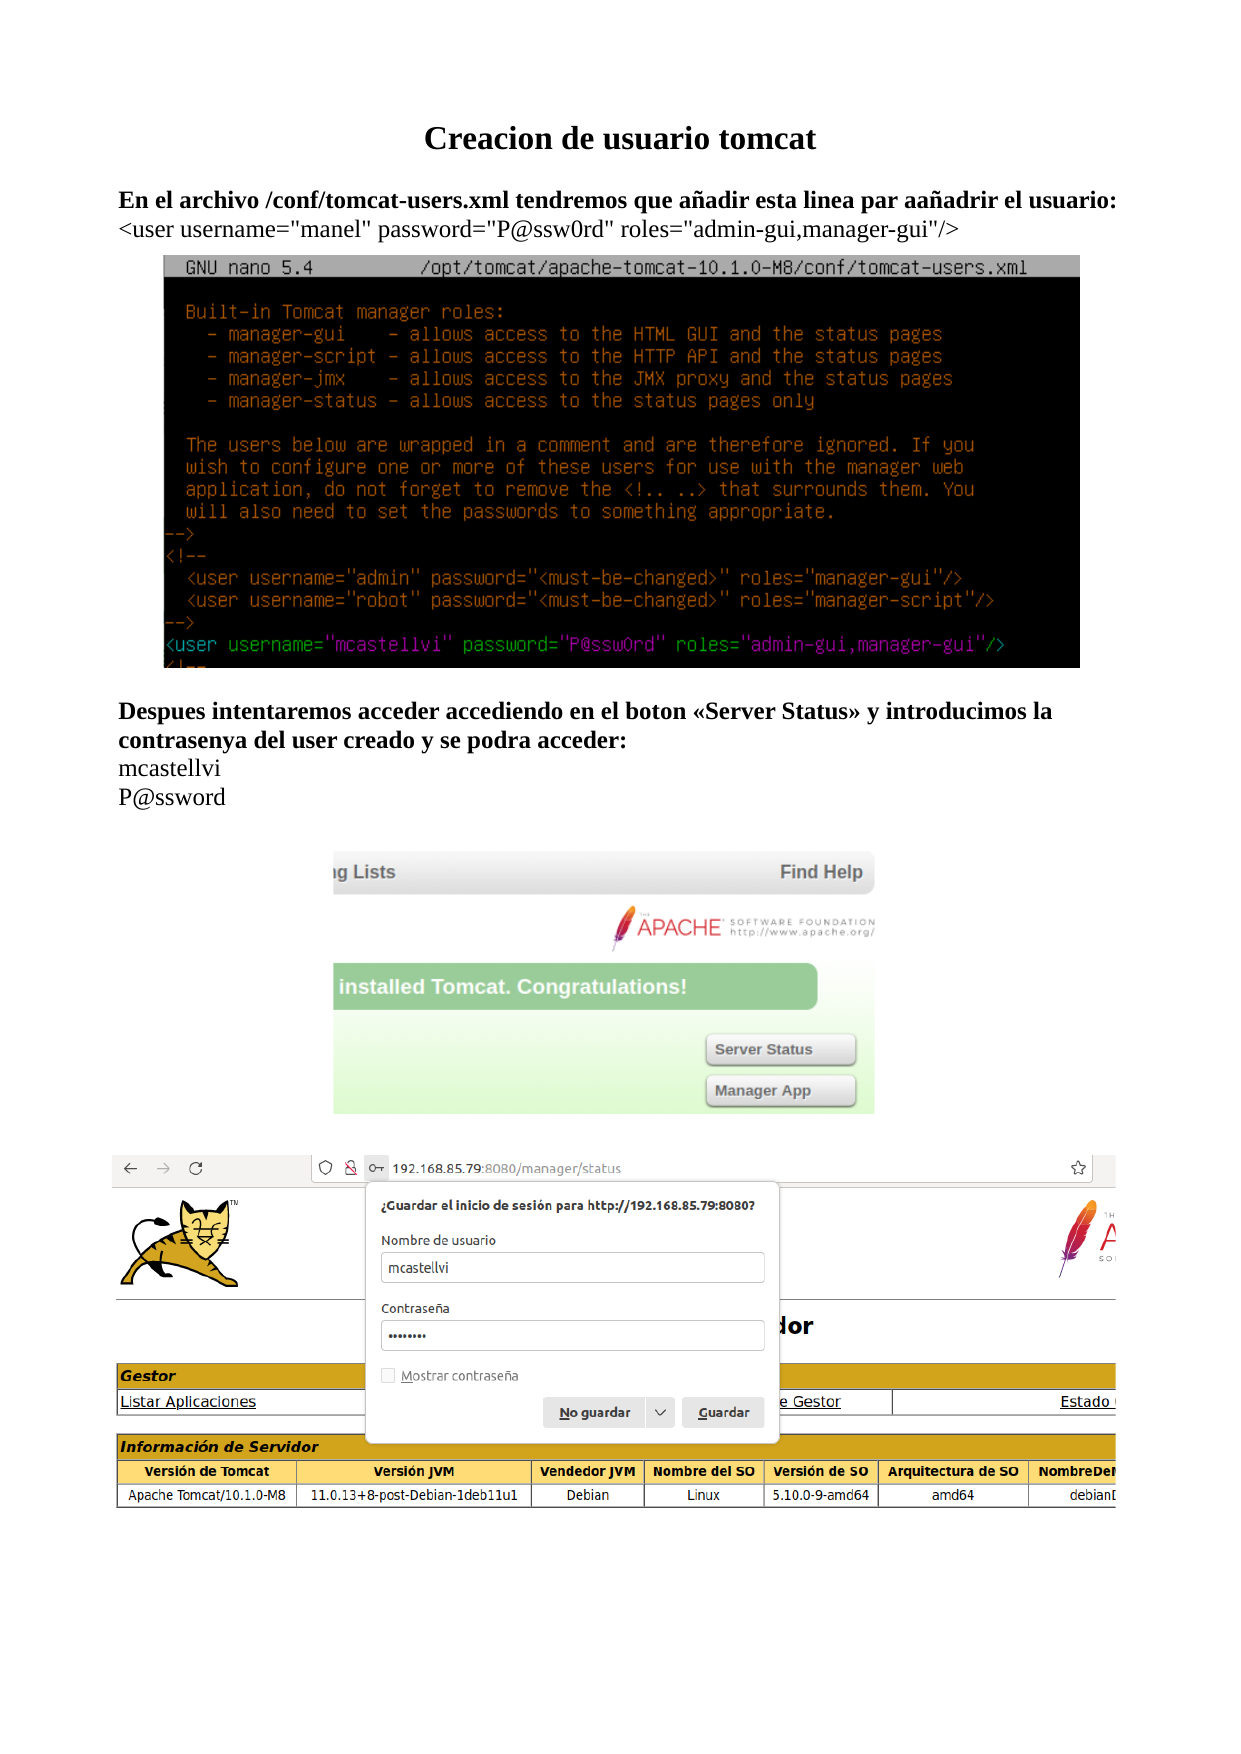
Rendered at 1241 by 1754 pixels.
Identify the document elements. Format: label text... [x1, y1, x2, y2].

text Despues intentaremos acceder accediendo en el boton «Server Status» y introducimos la contrasenya del user creado y se podra acceder: [118, 696, 1122, 753]
picture [163, 255, 1080, 668]
picture [111, 1155, 1116, 1537]
text P@ssword [118, 782, 1122, 811]
text Creacion de usuario tomcat [118, 118, 1122, 156]
text mcastellvi [118, 753, 1122, 782]
picture [333, 851, 894, 1114]
text <user username="manel" password="P@ssw0rd" roles="admin-gui,manager-gui"/> [118, 214, 1122, 243]
text En el archivo /conf/tomcat-users.xml tendremos que añadir esta linea par aañadrir el usuario: [118, 185, 1122, 214]
